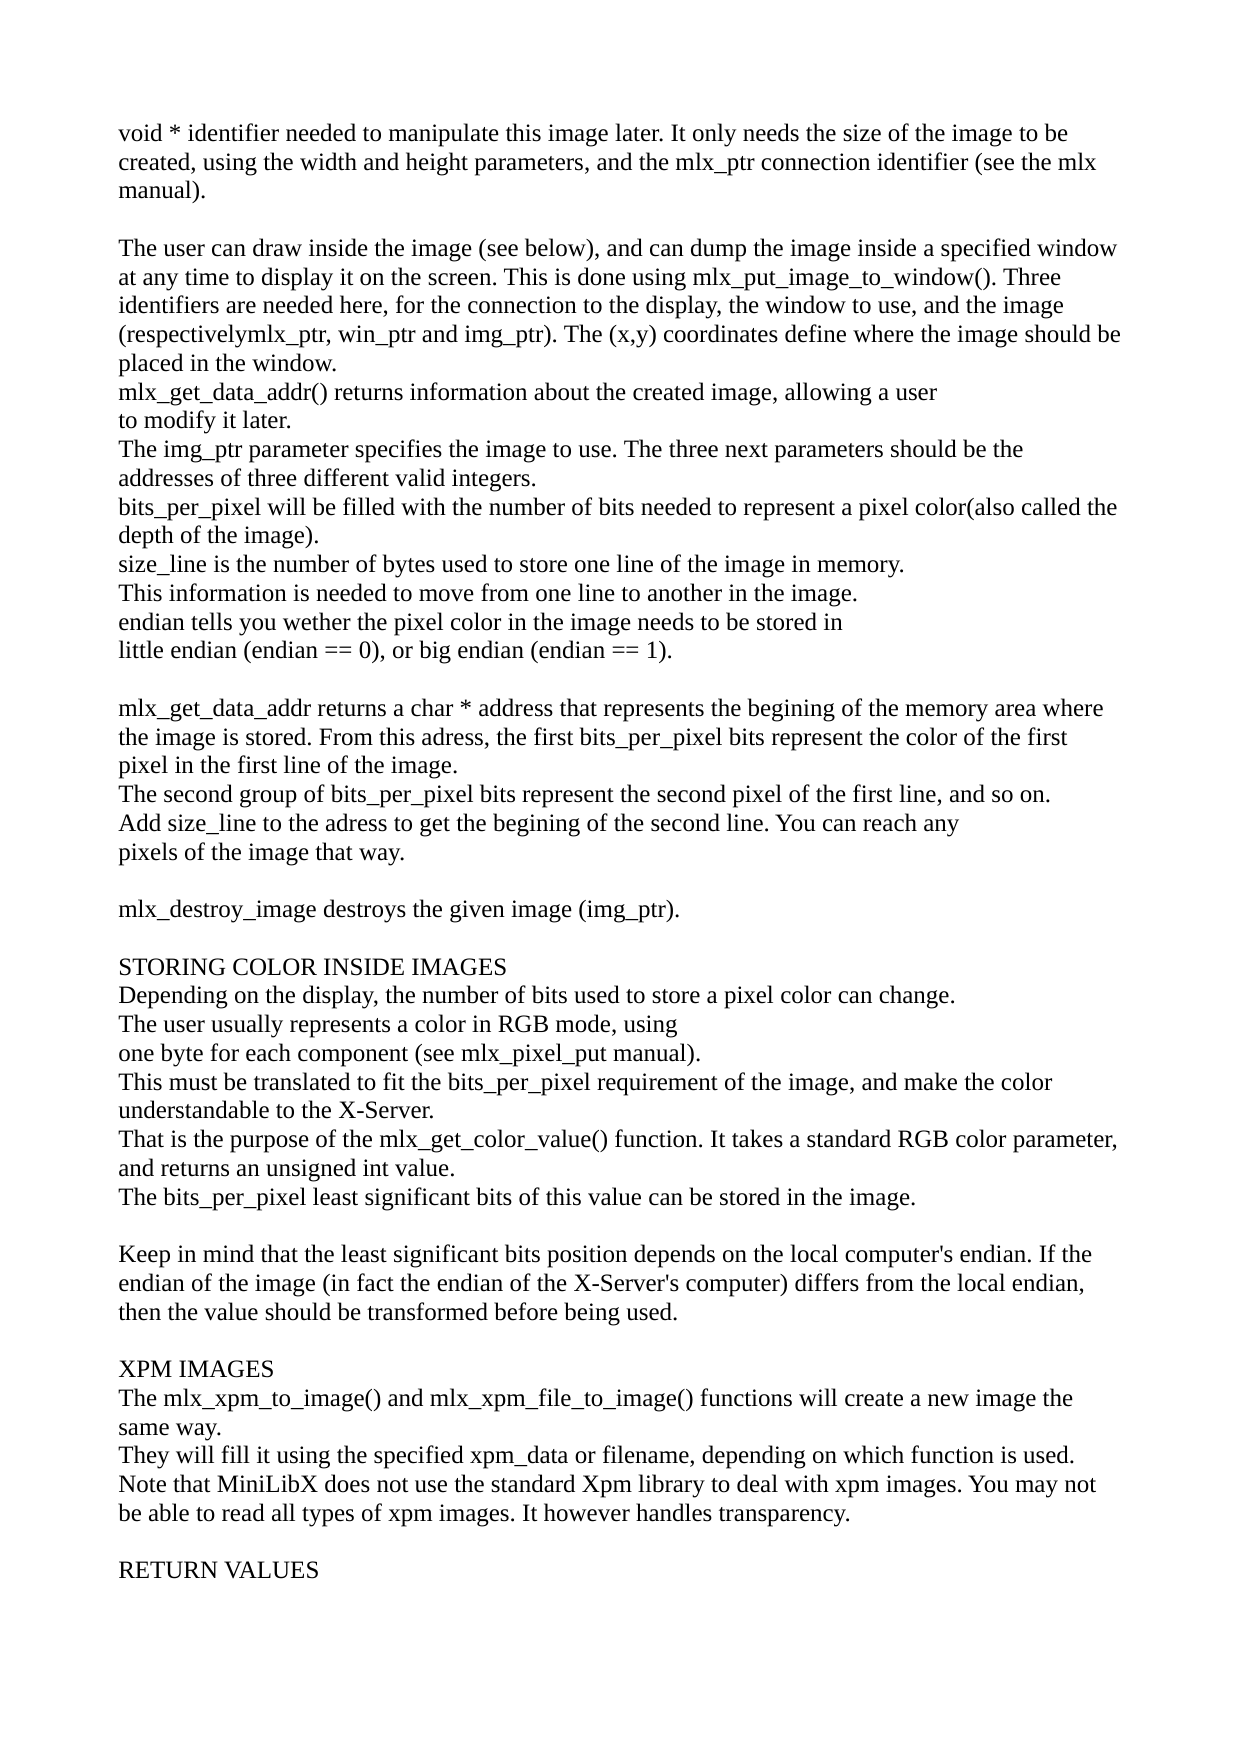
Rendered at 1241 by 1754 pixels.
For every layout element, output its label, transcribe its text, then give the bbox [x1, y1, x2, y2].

text endian tells you wether the pixel color in the image needs to be stored in [118, 607, 1122, 636]
text one byte for each component (see mlx_pixel_put manual). [118, 1038, 1122, 1067]
text pixels of the image that way. [118, 837, 1122, 866]
text The user usually represents a color in RGB mode, using [118, 1009, 1122, 1038]
text That is the purpose of the mlx_get_color_value() function. It takes a standard RGB color parameter, and returns an unsigned int value. [118, 1124, 1122, 1182]
text mlx_get_data_addr() returns information about the created image, allowing a user [118, 377, 1122, 406]
text This information is needed to move from one line to another in the image. [118, 578, 1122, 607]
text The second group of bits_per_pixel bits represent the second pixel of the first line, and so on. [118, 779, 1122, 808]
text The mlx_xpm_to_image() and mlx_xpm_file_to_image() functions will create a new image the same way. [118, 1383, 1122, 1441]
text to modify it later. [118, 406, 1122, 434]
text mlx_get_data_addr returns a char * address that represents the begining of the memory area where the image is stored. From this adress, the first bits_per_pixel bits represent the color of the first pixel in the first line of the image. [118, 693, 1122, 779]
text void * identifier needed to manipulate this image later. It only needs the size of the image to be created, using the width and height parameters, and the mlx_ptr connection identifier (see the mlx manual). [118, 118, 1122, 204]
text mlx_destroy_image destroys the given image (img_ptr). [118, 894, 1122, 923]
text This must be translated to fit the bits_per_pixel requirement of the image, and make the color understandable to the X-Server. [118, 1067, 1122, 1124]
text The user can draw inside the image (see below), and can dump the image inside a specified window at any time to display it on the screen. This is done using mlx_put_image_to_window(). Three identifiers are needed here, for the connection to the display, the window to use, and the image (respectivelymlx_ptr, win_ptr and img_ptr). The (x,y) coordinates define where the image should be placed in the window. [118, 233, 1122, 377]
text bits_per_pixel will be filled with the number of bits needed to represent a pixel color(also called the depth of the image). [118, 492, 1122, 549]
text Add size_line to the adress to get the begining of the second line. You can reach any [118, 808, 1122, 837]
text The img_ptr parameter specifies the image to use. The three next parameters should be the addresses of three different valid integers. [118, 434, 1122, 492]
text They will fill it using the specified xpm_data or filename, depending on which function is used. [118, 1441, 1122, 1469]
text XPM IMAGES [118, 1354, 1122, 1383]
text Depending on the display, the number of bits used to store a pixel color can change. [118, 981, 1122, 1009]
text The bits_per_pixel least significant bits of this value can be stored in the image. [118, 1182, 1122, 1211]
text Note that MiniLibX does not use the standard Xpm library to deal with xpm images. You may not be able to read all types of xpm images. It however handles transparency. [118, 1469, 1122, 1527]
text little endian (endian == 0), or big endian (endian == 1). [118, 636, 1122, 664]
text STORING COLOR INSIDE IMAGES [118, 952, 1122, 981]
text Keep in mind that the least significant bits position depends on the local computer's endian. If the endian of the image (in fact the endian of the X-Server's computer) differs from the local endian, then the value should be transformed before being used. [118, 1239, 1122, 1326]
text RETURN VALUES [118, 1556, 1122, 1584]
text size_line is the number of bytes used to store one line of the image in memory. [118, 549, 1122, 578]
